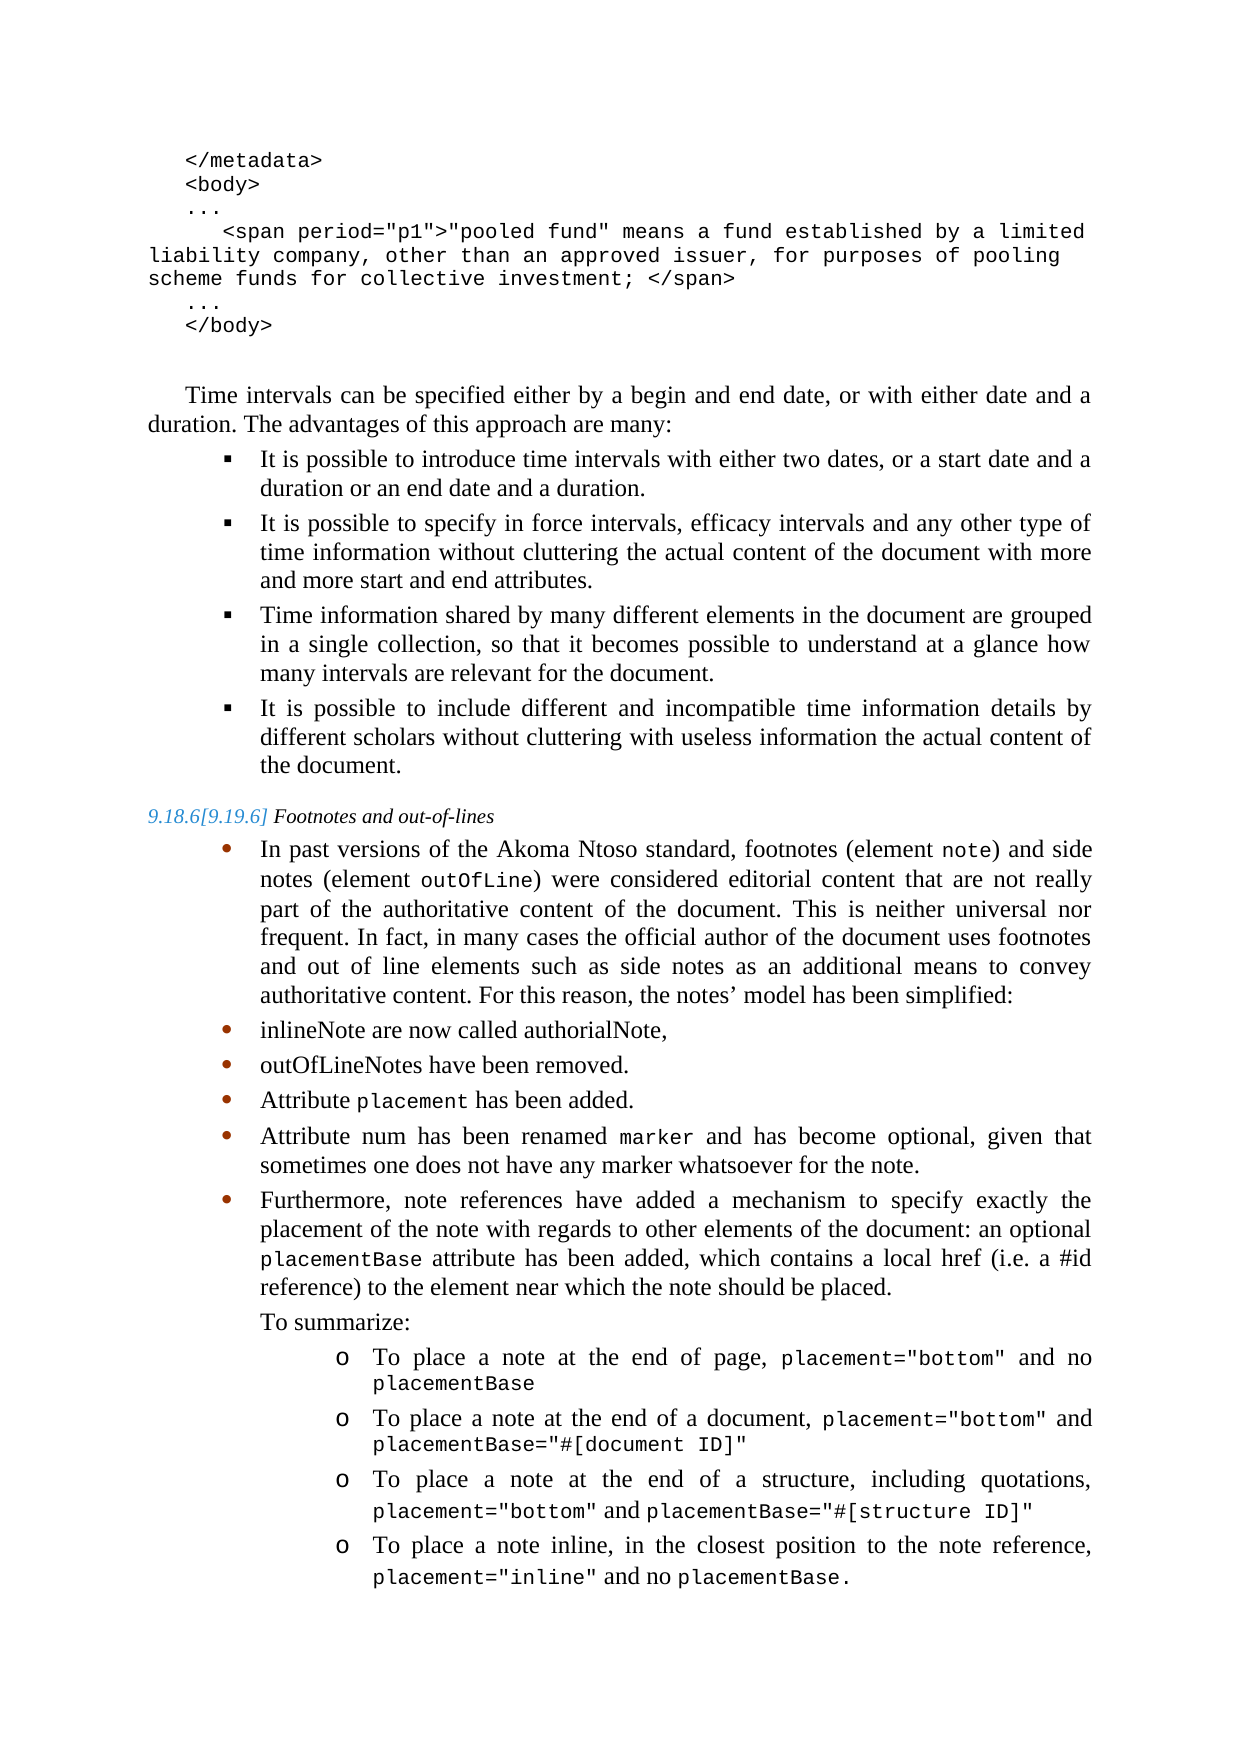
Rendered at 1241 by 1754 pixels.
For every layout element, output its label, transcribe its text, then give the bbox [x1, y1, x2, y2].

text To summarize: [260, 1307, 1092, 1336]
text </metadata> [148, 150, 1092, 174]
list It is possible to include different and incompatible time information details by different scholars without cluttering with useless information the actual content of the document. [222, 693, 1092, 779]
text ... [148, 292, 1092, 316]
subtitle Footnotes and out-of-lines [148, 804, 1092, 828]
list To place a note at the end of a document, placement="bottom" and placementBase="#[document ID]" [335, 1403, 1092, 1458]
list Time information shared by many different elements in the document are grouped in a single collection, so that it becomes possible to understand at a glance how many intervals are relevant for the document. [222, 600, 1092, 687]
list In past versions of the Akoma Ntoso standard, footnotes (element note) and side notes (element outOfLine) were considered editorial content that are not really part of the authoritative content of the document. This is neither universal nor frequent. In fact, in many cases the official author of the document uses footnotes and out of line elements such as side notes as an additional means to convey authoritative content. For this reason, the notes’ model has been simplified: [222, 834, 1092, 1009]
text ... [148, 197, 1092, 221]
list outOfLineNotes have been removed. [222, 1050, 1092, 1079]
text Time intervals can be specified either by a begin and end date, or with either date and a duration. The advantages of this approach are many: [148, 380, 1092, 438]
text <span period="p1">"pooled fund" means a fund established by a limited liability company, other than an approved issuer, for purposes of pooling scheme funds for collective investment; </span> [148, 221, 1092, 292]
list Furthermore, note references have added a mechanism to specify exactly the placement of the note with regards to other elements of the document: an optional placementBase attribute has been added, which contains a local href (i.e. a #id reference) to the element near which the note should be placed. [222, 1185, 1092, 1301]
list It is possible to specify in force intervals, efficacy intervals and any other type of time information without cluttering the actual content of the document with more and more start and end attributes. [222, 508, 1092, 594]
list It is possible to introduce time intervals with either two dates, or a start date and a duration or an end date and a duration. [222, 444, 1092, 502]
list To place a note at the end of a structure, including quotations, placement="bottom" and placementBase="#[structure ID]" [335, 1464, 1092, 1524]
text <body> [148, 174, 1092, 197]
list inlineNote are now called authorialNote, [222, 1015, 1092, 1044]
list Attribute placement has been added. [222, 1085, 1092, 1114]
list To place a note inline, in the closest position to the note reference, placement="inline" and no placementBase. [335, 1531, 1092, 1591]
list Attribute num has been renamed marker and has become optional, given that sometimes one does not have any marker whatsoever for the note. [222, 1121, 1092, 1179]
text </body> [148, 316, 1092, 339]
list To place a note at the end of page, placement="bottom" and no placementBase [335, 1342, 1092, 1397]
